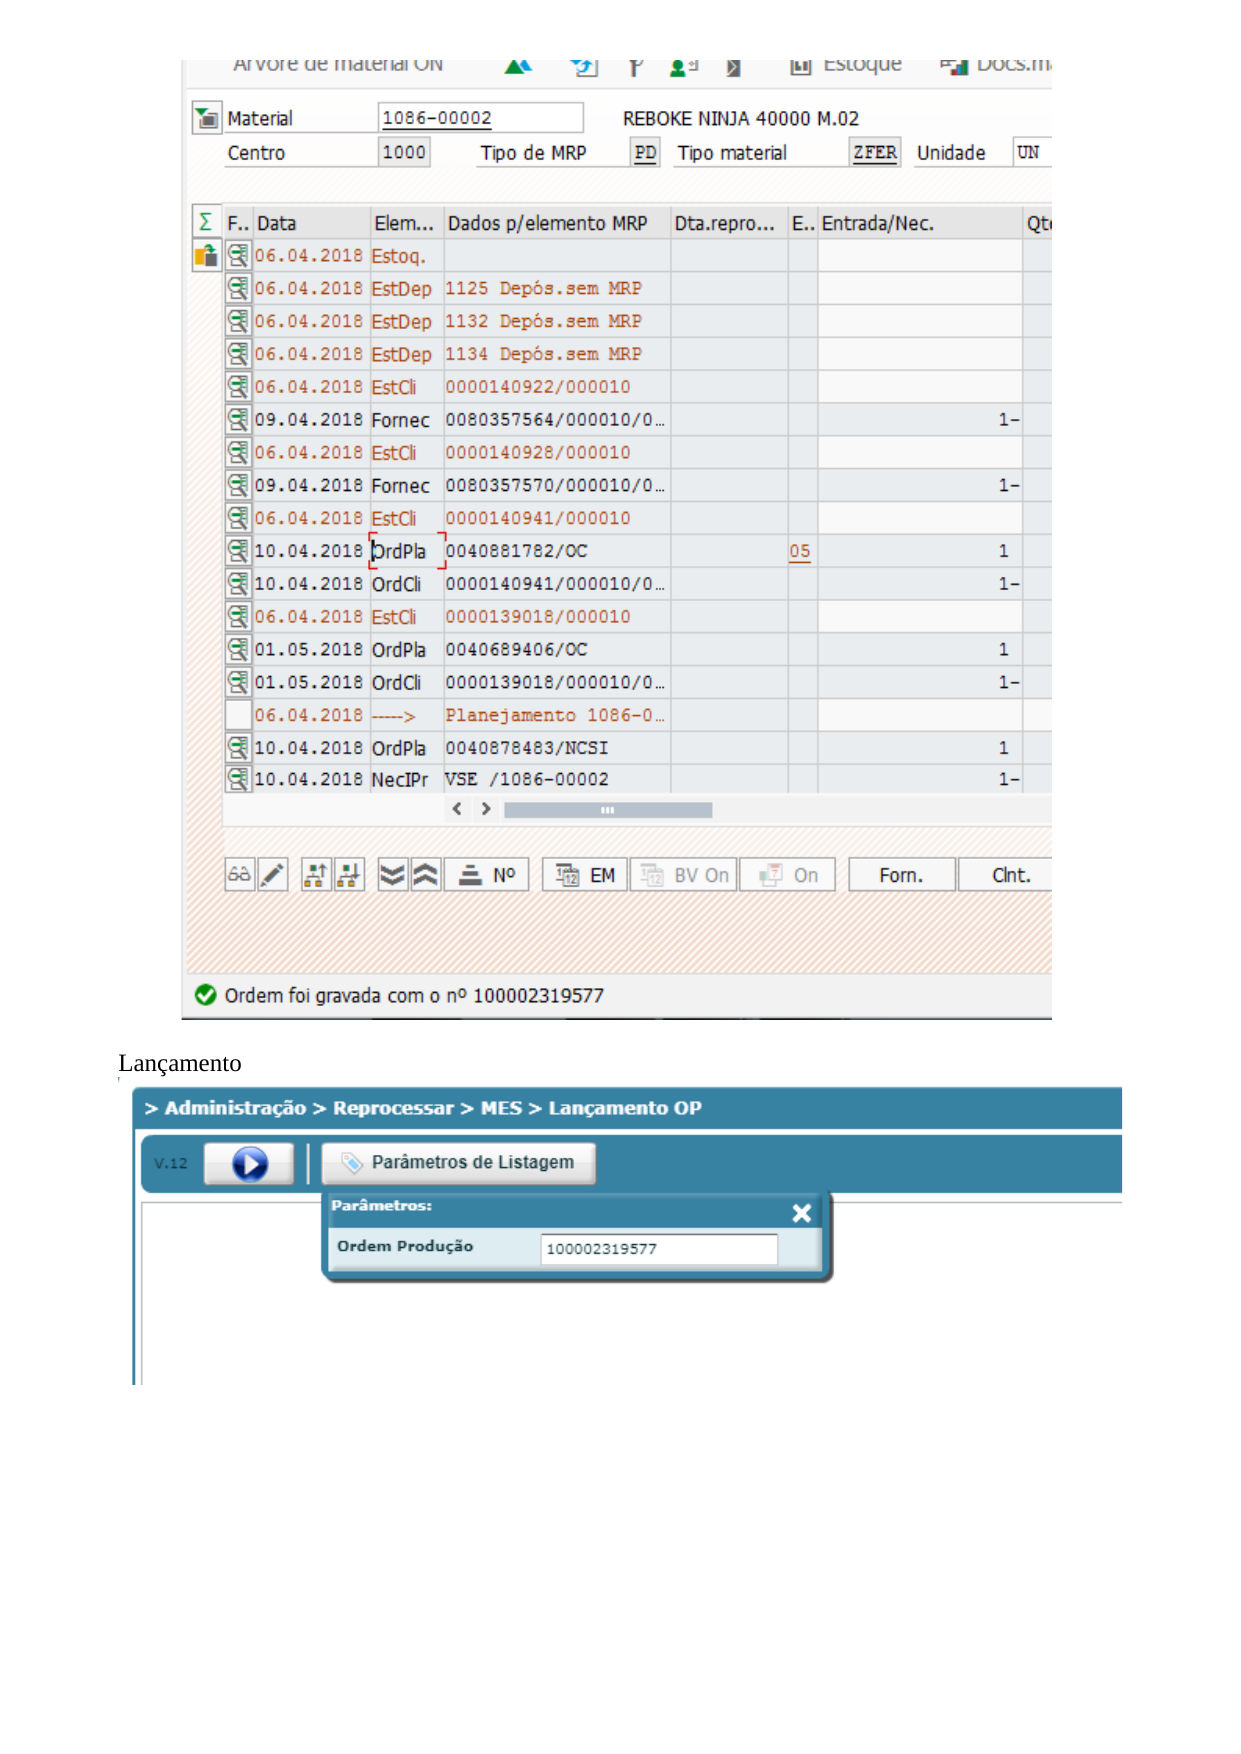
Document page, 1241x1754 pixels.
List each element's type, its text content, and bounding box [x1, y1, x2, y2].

text Lançamento [118, 1048, 1122, 1077]
picture [118, 1077, 1123, 1385]
picture [181, 60, 1052, 1020]
